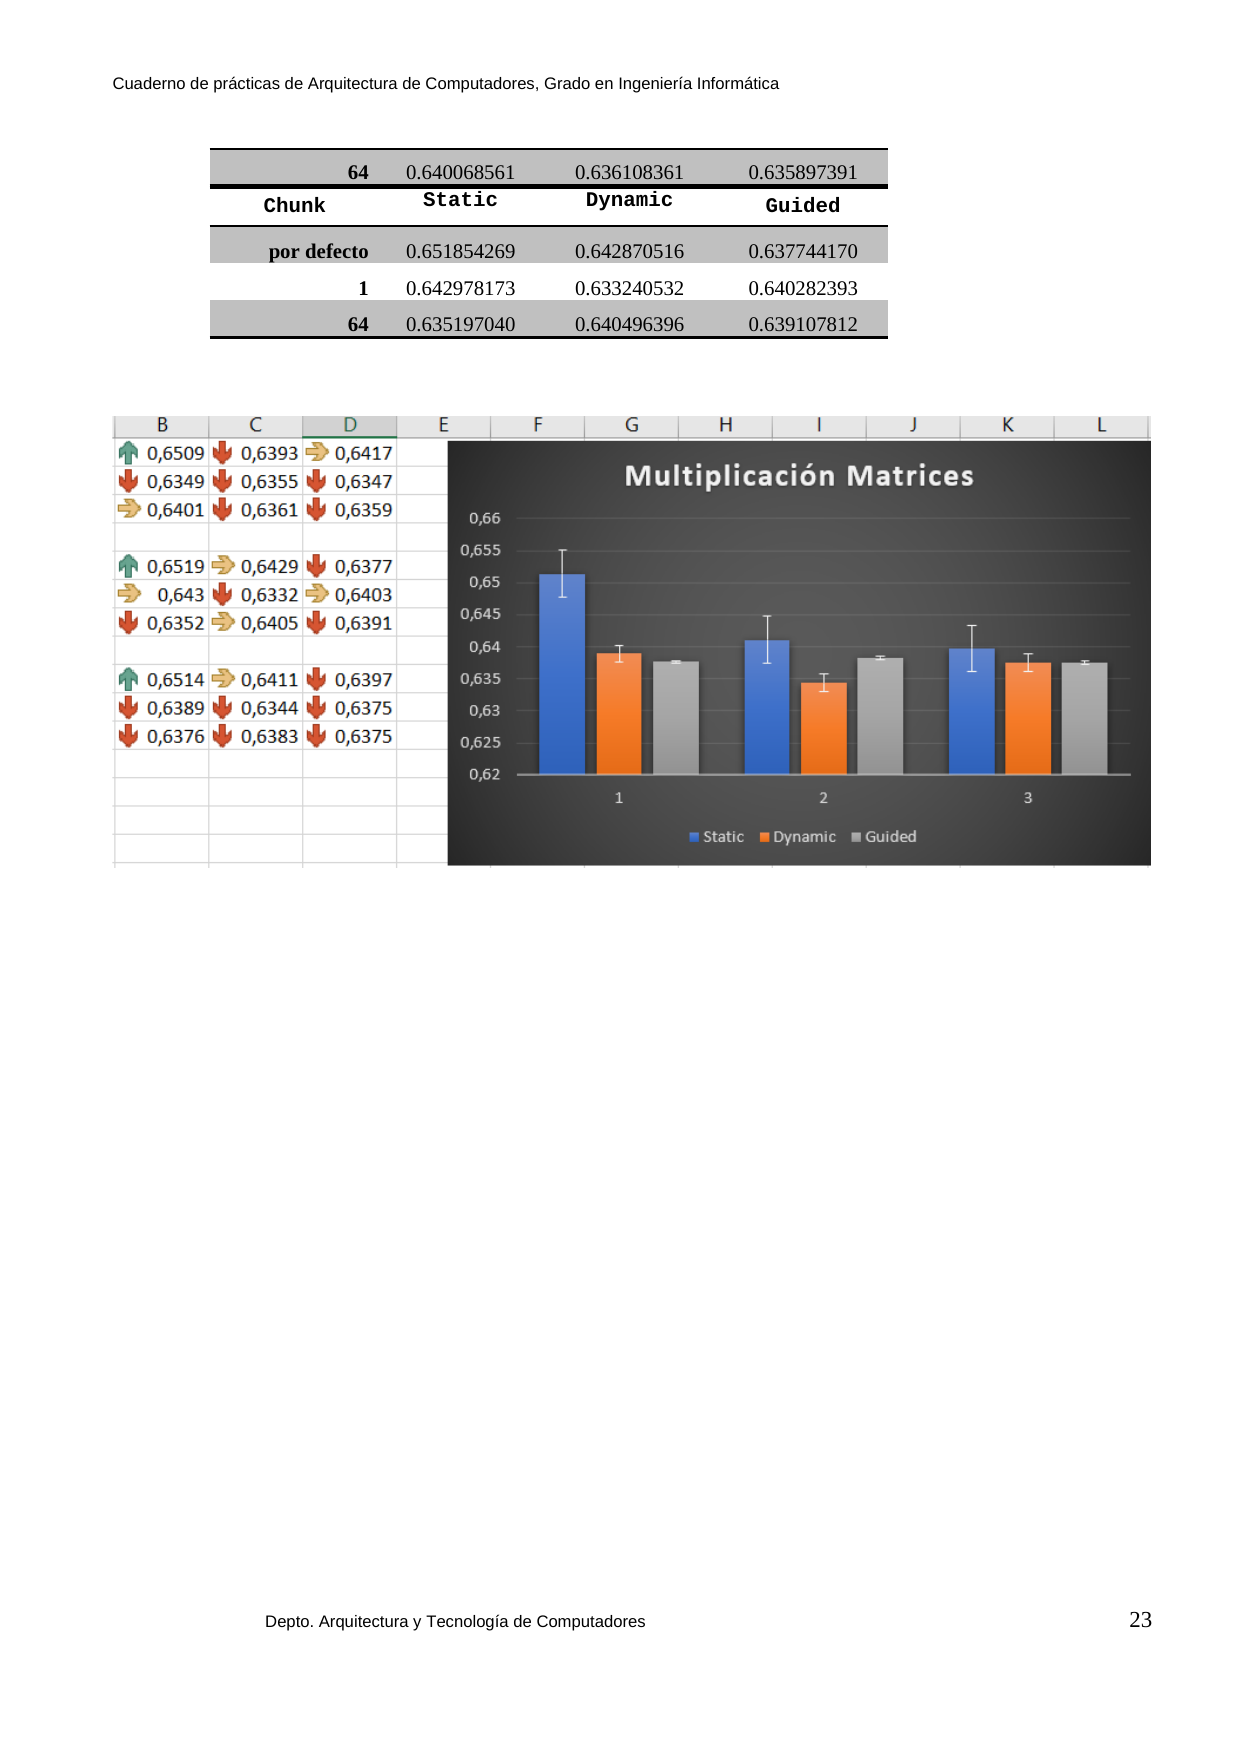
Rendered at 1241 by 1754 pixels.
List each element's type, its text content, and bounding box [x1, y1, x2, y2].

table_header [112, 186, 210, 339]
table_header Static [380, 189, 541, 225]
table_cell 0.640068561 [380, 150, 541, 184]
table_cell 0.637744170 [718, 227, 888, 263]
table_cell 0.651854269 [380, 227, 541, 263]
table_cell 0.635197040 [380, 300, 541, 336]
table_cell 1 [210, 263, 380, 300]
table_cell 0.642870516 [541, 227, 718, 263]
table_cell [888, 148, 1140, 186]
table_header Dynamic [541, 189, 718, 225]
table_cell 64 [210, 150, 380, 184]
table_cell 0.640282393 [718, 263, 888, 300]
table_header Guided [718, 189, 888, 225]
table_cell 0.640496396 [541, 300, 718, 336]
table_cell 0.636108361 [541, 150, 718, 184]
table_cell 0.642978173 [380, 263, 541, 300]
table_cell 0.639107812 [718, 300, 888, 336]
table_cell 64 [210, 300, 380, 336]
table_cell por defecto [210, 227, 380, 263]
table_cell [112, 148, 210, 186]
table_header [888, 186, 1140, 339]
table_cell 0.635897391 [718, 150, 888, 184]
table_header Chunk [210, 189, 380, 225]
table_cell 0.633240532 [541, 263, 718, 300]
